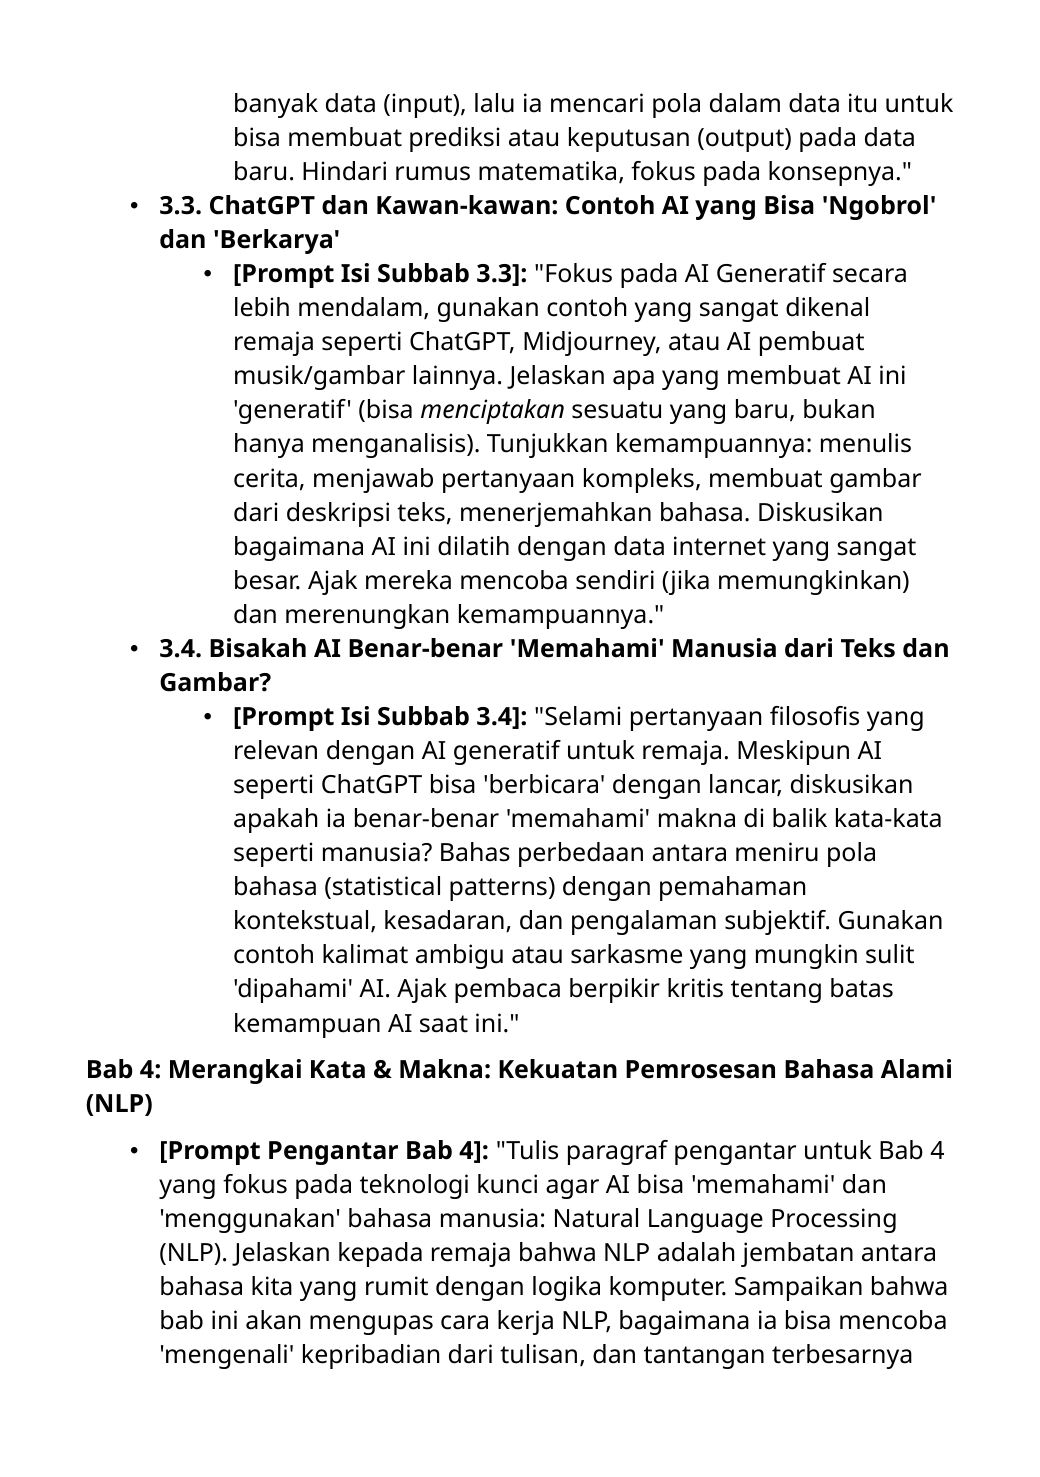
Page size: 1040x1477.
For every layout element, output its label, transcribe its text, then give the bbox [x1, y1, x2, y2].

list banyak data (input), lalu ia mencari pola dalam data itu untuk bisa membuat prediksi atau keputusan (output) pada data baru. Hindari rumus matematika, fokus pada konsepnya." [203, 86, 954, 188]
list 3.4. Bisakah AI Benar-benar 'Memahami' Manusia dari Teks dan Gambar? [130, 631, 954, 699]
list [Prompt Pengantar Bab 4]: "Tulis paragraf pengantar untuk Bab 4 yang fokus pada teknologi kunci agar AI bisa 'memahami' dan 'menggunakan' bahasa manusia: Natural Language Processing (NLP). Jelaskan kepada remaja bahwa NLP adalah jembatan antara bahasa kita yang rumit dengan logika komputer. Sampaikan bahwa bab ini akan mengupas cara kerja NLP, bagaimana ia bisa mencoba 'mengenali' kepribadian dari tulisan, dan tantangan terbesarnya [130, 1132, 954, 1371]
list [Prompt Isi Subbab 3.4]: "Selami pertanyaan filosofis yang relevan dengan AI generatif untuk remaja. Meskipun AI seperti ChatGPT bisa 'berbicara' dengan lancar, diskusikan apakah ia benar-benar 'memahami' makna di balik kata-kata seperti manusia? Bahas perbedaan antara meniru pola bahasa (statistical patterns) dengan pemahaman kontekstual, kesadaran, dan pengalaman subjektif. Gunakan contoh kalimat ambigu atau sarkasme yang mungkin sulit 'dipahami' AI. Ajak pembaca berpikir kritis tentang batas kemampuan AI saat ini." [203, 699, 954, 1039]
list [Prompt Isi Subbab 3.3]: "Fokus pada AI Generatif secara lebih mendalam, gunakan contoh yang sangat dikenal remaja seperti ChatGPT, Midjourney, atau AI pembuat musik/gambar lainnya. Jelaskan apa yang membuat AI ini 'generatif' (bisa menciptakan sesuatu yang baru, bukan hanya menganalisis). Tunjukkan kemampuannya: menulis cerita, menjawab pertanyaan kompleks, membuat gambar dari deskripsi teks, menerjemahkan bahasa. Diskusikan bagaimana AI ini dilatih dengan data internet yang sangat besar. Ajak mereka mencoba sendiri (jika memungkinkan) dan merenungkan kemampuannya." [203, 256, 954, 631]
list 3.3. ChatGPT dan Kawan-kawan: Contoh AI yang Bisa 'Ngobrol' dan 'Berkarya' [130, 188, 954, 256]
text Bab 4: Merangkai Kata & Makna: Kekuatan Pemrosesan Bahasa Alami (NLP) [86, 1052, 954, 1120]
